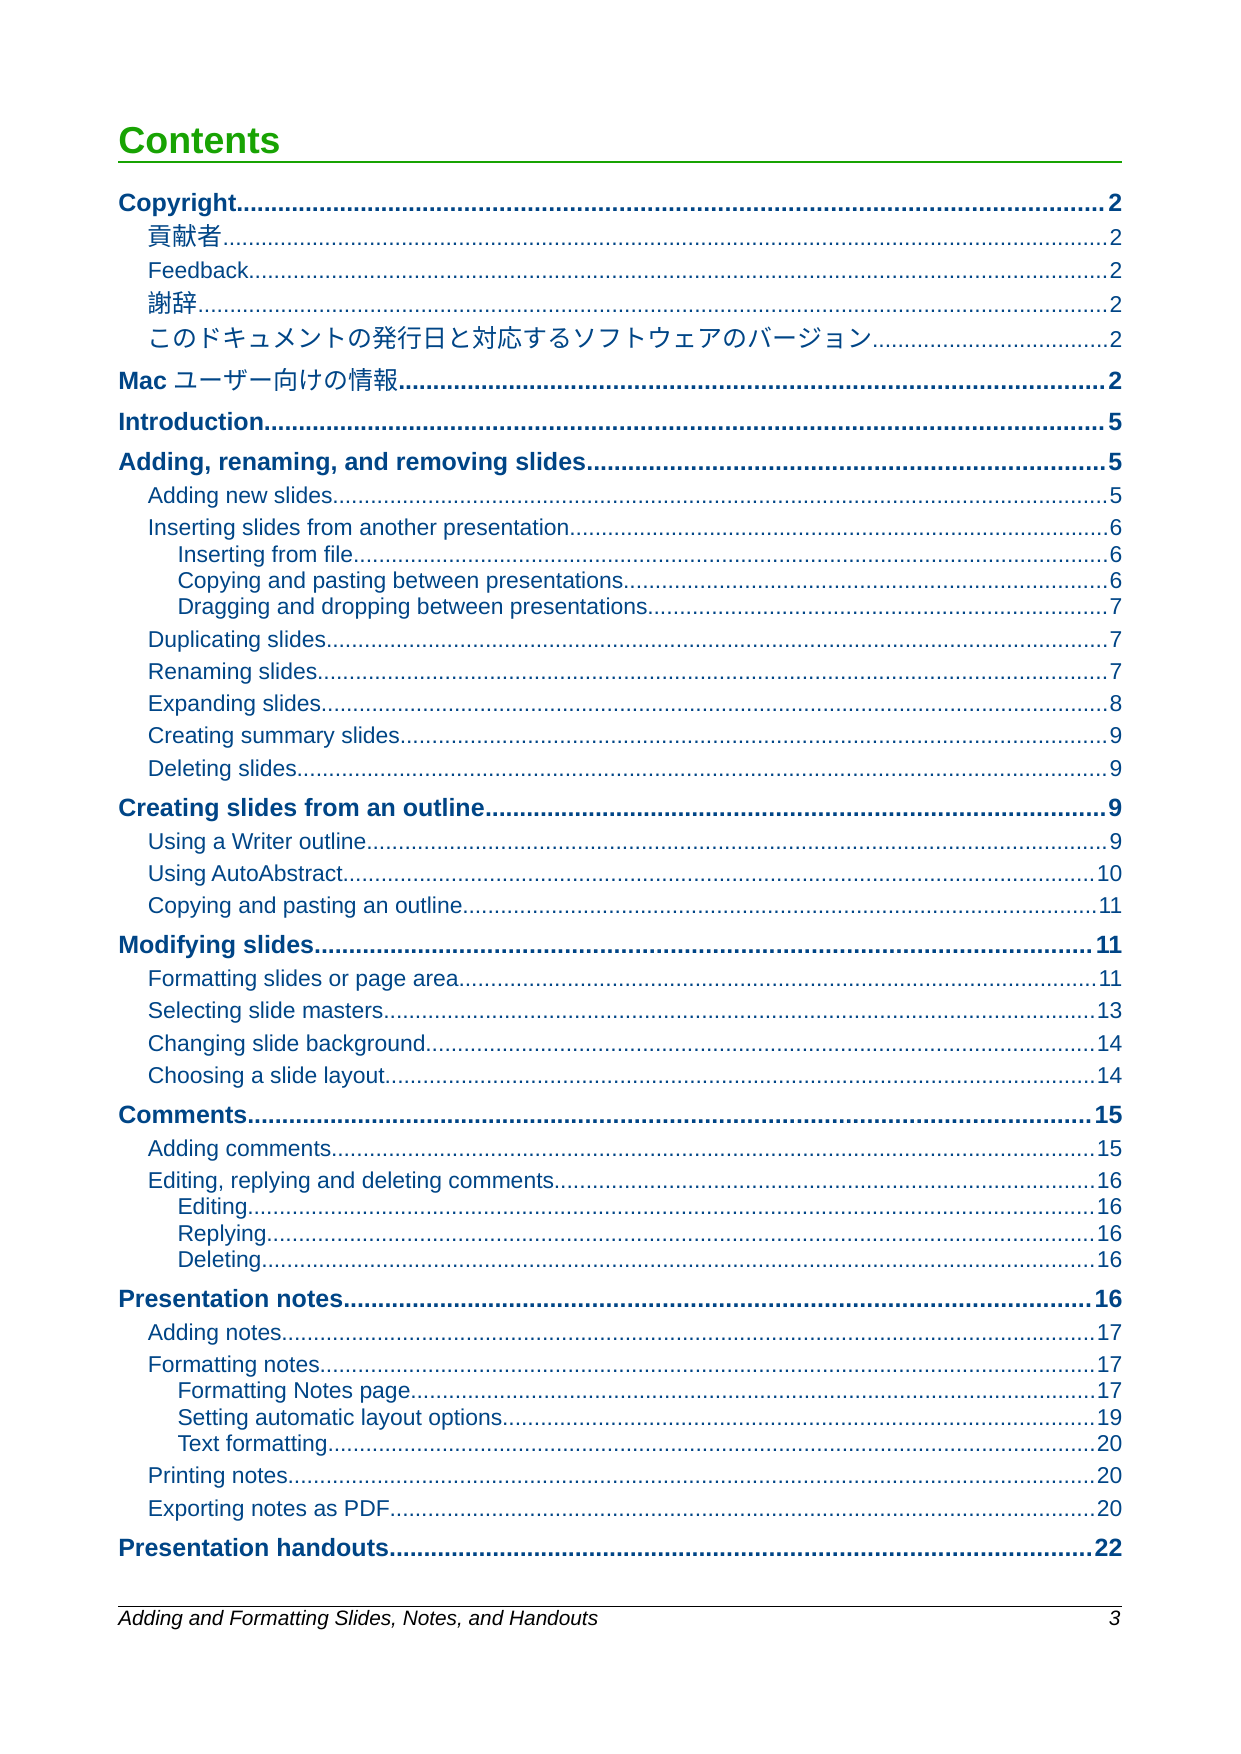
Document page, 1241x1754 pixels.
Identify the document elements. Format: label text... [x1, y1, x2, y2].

text Presentation notes 16 [118, 1284, 1122, 1313]
text このドキュメントの発行日と対応するソフトウェアのバージョン 2 [148, 325, 1122, 354]
text Expanding slides 8 [148, 690, 1122, 717]
text Printing notes 20 [148, 1462, 1122, 1489]
text Choosing a slide layout 14 [148, 1062, 1122, 1088]
text Renaming slides 7 [148, 658, 1122, 684]
text Creating slides from an outline 9 [118, 793, 1122, 822]
text Copying and pasting between presentations 6 [177, 567, 1122, 593]
text Creating summary slides 9 [148, 722, 1122, 749]
text Selecting slide masters 13 [148, 997, 1122, 1024]
text Using a Writer outline 9 [148, 828, 1122, 854]
text Presentation handouts 22 [118, 1533, 1122, 1562]
text Exporting notes as PDF 20 [148, 1495, 1122, 1521]
text Changing slide background 14 [148, 1029, 1122, 1056]
text Modifying slides 11 [118, 930, 1122, 959]
text Inserting slides from another presentation 6 [148, 514, 1122, 541]
text Formatting Notes page 17 [177, 1377, 1122, 1404]
text Feedback 2 [148, 257, 1122, 284]
text Setting automatic layout options 19 [177, 1404, 1122, 1430]
text Comments 15 [118, 1100, 1122, 1129]
text Deleting 16 [177, 1246, 1122, 1272]
text Introduction 5 [118, 407, 1122, 436]
text Copying and pasting an outline 11 [148, 892, 1122, 918]
text Editing, replying and deleting comments 16 [148, 1167, 1122, 1193]
text Formatting slides or page area 11 [148, 965, 1122, 991]
text Dragging and dropping between presentations 7 [177, 593, 1122, 620]
text Formatting notes 17 [148, 1351, 1122, 1377]
text Adding, renaming, and removing slides 5 [118, 447, 1122, 476]
text Deleting slides 9 [148, 755, 1122, 781]
text 貢献者 2 [148, 222, 1122, 251]
text Adding comments 15 [148, 1135, 1122, 1161]
text Text formatting 20 [177, 1430, 1122, 1457]
text Duplicating slides 7 [148, 626, 1122, 652]
text Using AutoAbstract 10 [148, 860, 1122, 886]
text Adding notes 17 [148, 1319, 1122, 1345]
text Copyright 2 [118, 187, 1122, 216]
text Contents [118, 118, 1122, 161]
text Replying 16 [177, 1220, 1122, 1246]
text Editing 16 [177, 1193, 1122, 1220]
text 謝辞 2 [148, 289, 1122, 319]
text Inserting from file 6 [177, 541, 1122, 567]
text Adding new slides 5 [148, 482, 1122, 508]
text Mac ユーザー向けの情報 2 [118, 366, 1122, 395]
